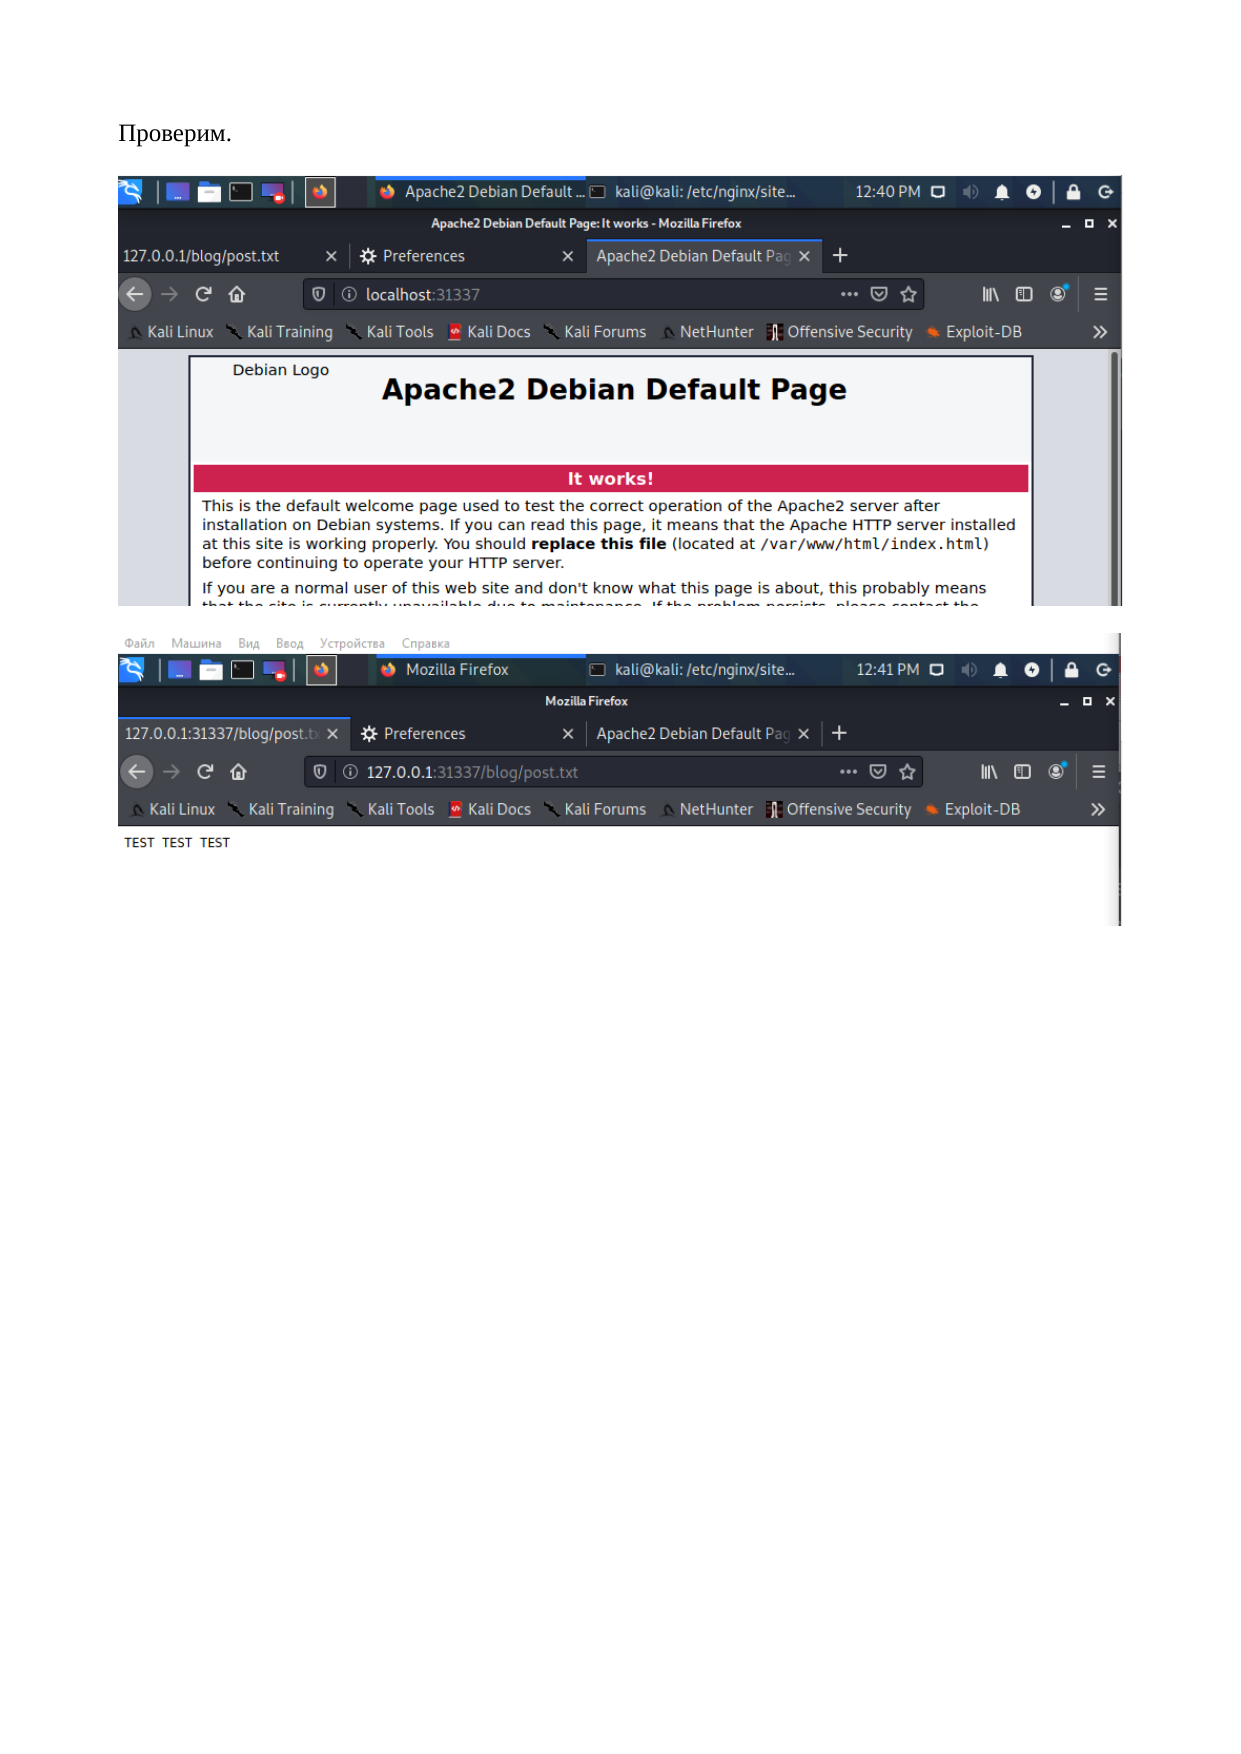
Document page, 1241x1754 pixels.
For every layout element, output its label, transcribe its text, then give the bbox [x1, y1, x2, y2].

picture [118, 175, 1123, 606]
picture [118, 633, 1123, 926]
text Проверим. [118, 118, 1122, 147]
